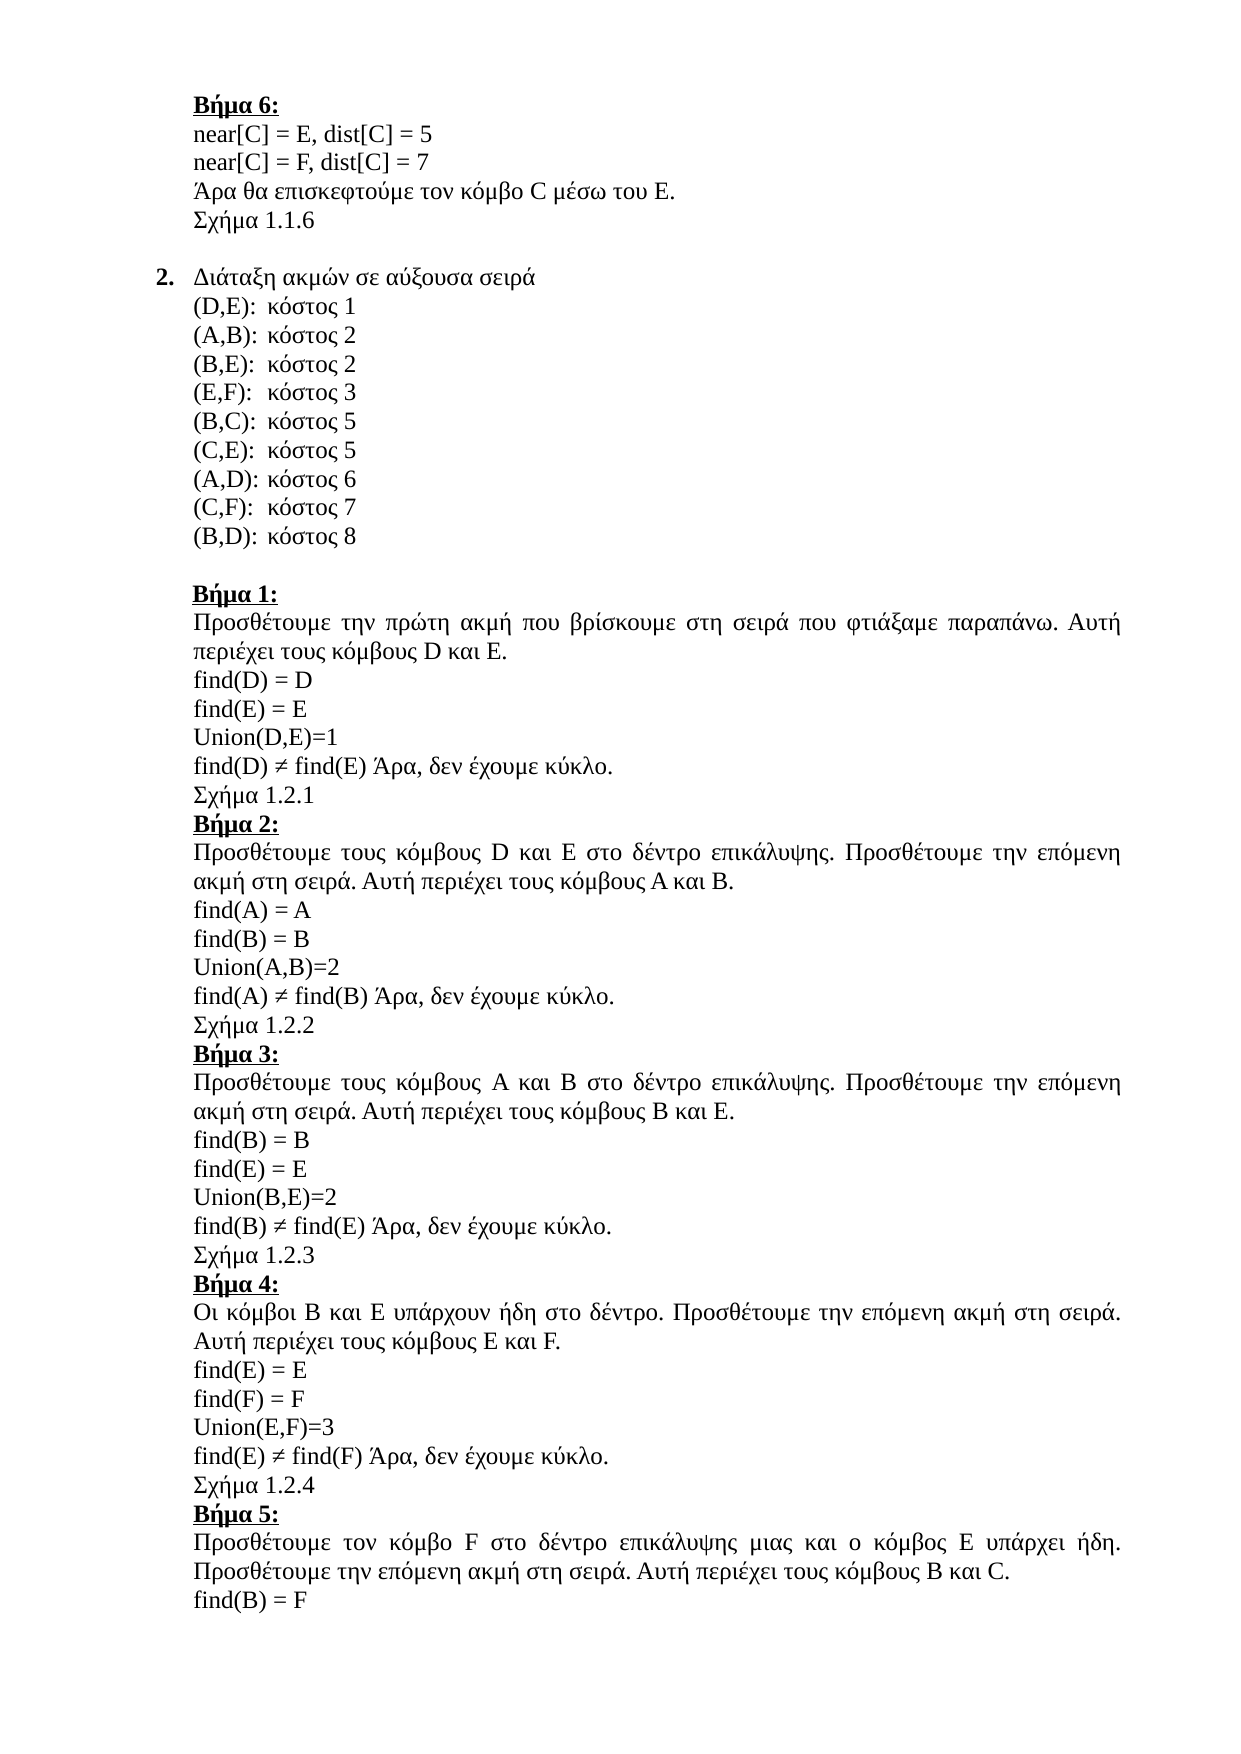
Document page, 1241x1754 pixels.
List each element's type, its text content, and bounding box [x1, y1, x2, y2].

list find(A) ≠ find(B) Άρα, δεν έχουμε κύκλο. [156, 981, 1122, 1010]
list find(B) ≠ find(E) Άρα, δεν έχουμε κύκλο. [156, 1211, 1122, 1240]
list Union(D,E)=1 [156, 722, 1122, 751]
list Σχήμα 1.2.3 [156, 1240, 1122, 1269]
list (B,E): κόστος 2 [156, 349, 1122, 377]
list Οι κόμβοι Β και Ε υπάρχουν ήδη στο δέντρο. Προσθέτουμε την επόμενη ακμή στη σειρά. Αυτή περιέχει τους κόμβους E και F. [156, 1297, 1122, 1355]
list Προσθέτουμε τους κόμβους A και B στο δέντρο επικάλυψης. Προσθέτουμε την επόμενη ακμή στη σειρά. Αυτή περιέχει τους κόμβους B και E. [156, 1067, 1122, 1125]
list find(B) = B [156, 924, 1122, 952]
list Union(E,F)=3 [156, 1412, 1122, 1441]
list (A,B): κόστος 2 [156, 320, 1122, 349]
list find(B) = F [156, 1585, 1122, 1614]
list Βήμα 2: [156, 809, 1122, 837]
list find(D) ≠ find(E) Άρα, δεν έχουμε κύκλο. [156, 751, 1122, 780]
list Union(A,B)=2 [156, 952, 1122, 981]
list Σχήμα 1.2.4 [156, 1470, 1122, 1499]
list (C,F): κόστος 7 [156, 492, 1122, 521]
list find(D) = D [156, 665, 1122, 694]
list Διάταξη ακμών σε αύξουσα σειρά [156, 262, 1122, 291]
list Βήμα 3: [156, 1039, 1122, 1067]
list Προσθέτουμε τους κόμβους D και E στο δέντρο επικάλυψης. Προσθέτουμε την επόμενη ακμή στη σειρά. Αυτή περιέχει τους κόμβους Α και Β. [156, 837, 1122, 895]
list Προσθέτουμε την πρώτη ακμή που βρίσκουμε στη σειρά που φτιάξαμε παραπάνω. Αυτή περιέχει τους κόμβους D και E. [156, 607, 1122, 665]
list Προσθέτουμε τον κόμβο F στο δέντρο επικάλυψης μιας και ο κόμβος Ε υπάρχει ήδη. Προσθέτουμε την επόμενη ακμή στη σειρά. Αυτή περιέχει τους κόμβους B και C. [156, 1527, 1122, 1585]
list (E,F): κόστος 3 [156, 377, 1122, 406]
list find(E) = E [156, 1355, 1122, 1384]
list find(F) = F [156, 1384, 1122, 1412]
text Βήμα 1: [118, 579, 1122, 607]
list (A,D): κόστος 6 [156, 464, 1122, 492]
list find(A) = A [156, 895, 1122, 924]
list Σχήμα 1.2.1 [156, 780, 1122, 809]
list near[C] = F, dist[C] = 7 [156, 147, 1122, 176]
list Βήμα 4: [156, 1269, 1122, 1297]
list Σχήμα 1.1.6 [156, 205, 1122, 234]
list (C,E): κόστος 5 [156, 435, 1122, 464]
list Σχήμα 1.2.2 [156, 1010, 1122, 1039]
list find(B) = B [156, 1125, 1122, 1154]
list find(E) ≠ find(F) Άρα, δεν έχουμε κύκλο. [156, 1441, 1122, 1470]
list Βήμα 5: [156, 1499, 1122, 1527]
list Βήμα 6: [156, 90, 1122, 119]
list find(E) = E [156, 1154, 1122, 1182]
list (D,E): κόστος 1 [156, 291, 1122, 320]
list find(E) = E [156, 694, 1122, 722]
list Union(B,E)=2 [156, 1182, 1122, 1211]
list Άρα θα επισκεφτούμε τον κόμβο C μέσω του Ε. [156, 176, 1122, 205]
list (B,D): κόστος 8 [156, 521, 1122, 550]
list (B,C): κόστος 5 [156, 406, 1122, 435]
list near[C] = E, dist[C] = 5 [156, 119, 1122, 147]
